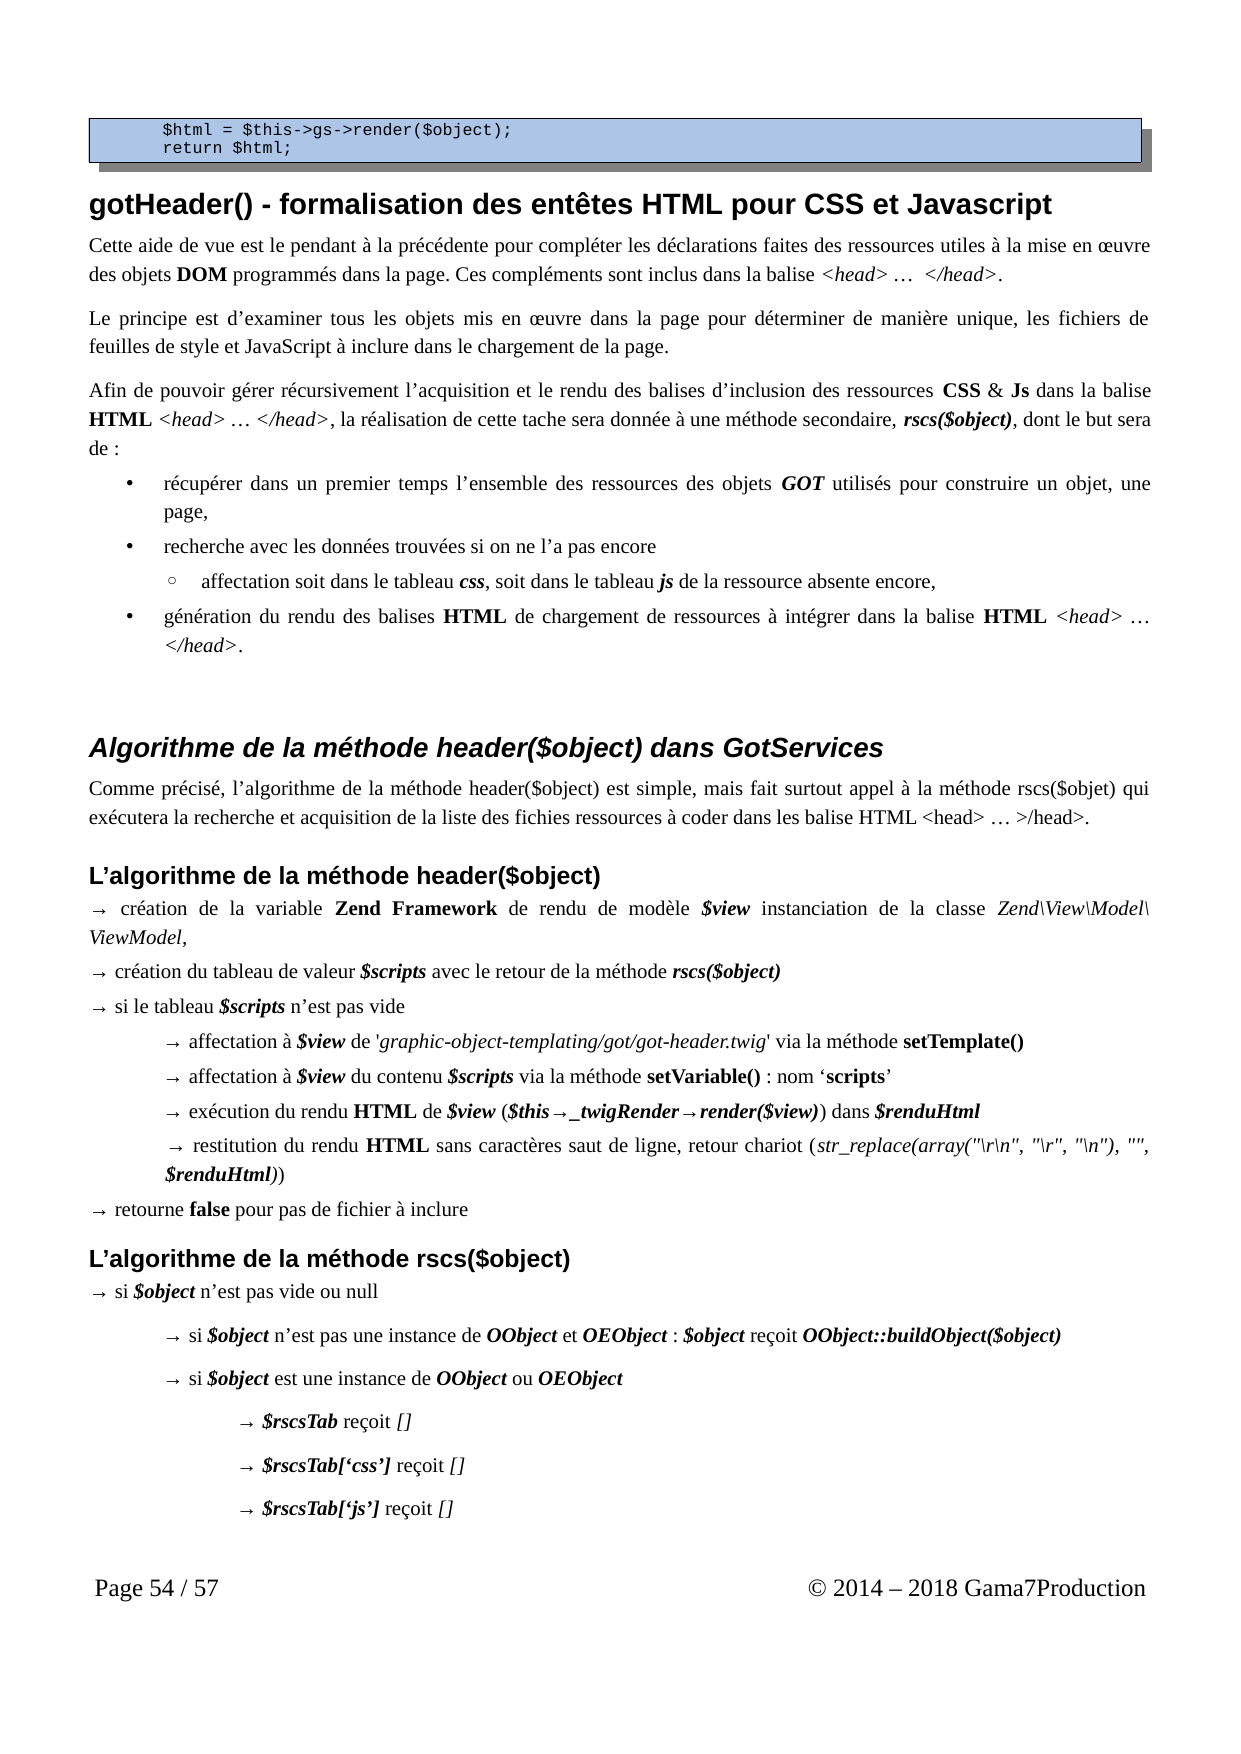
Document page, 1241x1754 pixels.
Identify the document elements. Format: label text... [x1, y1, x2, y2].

text → affectation à $view de 'graphic-object-templating/got/got-header.twig' via la méthode setTemplate() [88, 1029, 1152, 1053]
text → si $object n’est pas une instance de OObject et OEObject : $object reçoit OObject::buildObject($object) [88, 1323, 1152, 1347]
text → affectation à $view du contenu $scripts via la méthode setVariable() : nom ‘scripts’ [88, 1064, 1152, 1088]
text $html = $this->gs->render($object); [90, 119, 1141, 137]
subtitle L’algorithme de la méthode header($object) [88, 861, 1152, 889]
list recherche avec les données trouvées si on ne l’a pas encore [126, 534, 1152, 558]
text → $rscsTab reçoit [] [88, 1409, 1152, 1433]
list génération du rendu des balises HTML de chargement de ressources à intégrer dans la balise HTML <head> … </head>. [126, 604, 1152, 657]
text return $html; [90, 137, 1141, 162]
text Le principe est d’examiner tous les objets mis en œuvre dans la page pour déterminer de manière unique, les fichiers de feuilles de style et JavaScript à inclure dans le chargement de la page. [88, 306, 1152, 358]
subtitle gotHeader() - formalisation des entêtes HTML pour CSS et Javascript [88, 187, 1152, 221]
text → restitution du rendu HTML sans caractères saut de ligne, retour chariot (str_replace(array("\r\n", "\r", "\n"), "", $renduHtml)) [165, 1133, 1152, 1186]
text → exécution du rendu HTML de $view ($this→_twigRender→render($view)) dans $renduHtml [88, 1099, 1152, 1123]
text → retourne false pour pas de fichier à inclure [88, 1197, 1152, 1221]
list affectation soit dans le tableau css, soit dans le tableau js de la ressource absente encore, [163, 569, 1152, 593]
text Afin de pouvoir gérer récursivement l’acquisition et le rendu des balises d’inclusion des ressources CSS & Js dans la balise HTML <head> … </head>, la réalisation de cette tache sera donnée à une méthode secondaire, rscs($object), dont le but sera de : [88, 378, 1152, 460]
text Cette aide de vue est le pendant à la précédente pour compléter les déclarations faites des ressources utiles à la mise en œuvre des objets DOM programmés dans la page. Ces compléments sont inclus dans la balise <head> … </head>. [88, 233, 1152, 286]
text → $rscsTab[‘css’] reçoit [] [88, 1453, 1152, 1477]
subtitle L’algorithme de la méthode rscs($object) [88, 1244, 1152, 1273]
text Comme précisé, l’algorithme de la méthode header($object) est simple, mais fait surtout appel à la méthode rscs($objet) qui exécutera la recherche et acquisition de la liste des fichies ressources à coder dans les balise HTML <head> … >/head>. [88, 776, 1152, 829]
text → création du tableau de valeur $scripts avec le retour de la méthode rscs($object) [88, 959, 1152, 983]
text → si le tableau $scripts n’est pas vide [88, 994, 1152, 1018]
list récupérer dans un premier temps l’ensemble des ressources des objets GOT utilisés pour construire un objet, une page, [126, 470, 1152, 523]
subtitle Algorithme de la méthode header($object) dans GotServices [88, 732, 1152, 764]
text → si $object n’est pas vide ou null [88, 1279, 1152, 1303]
text → création de la variable Zend Framework de rendu de modèle $view instanciation de la classe Zend\View\Model\ViewModel, [88, 896, 1152, 949]
text → $rscsTab[‘js’] reçoit [] [88, 1496, 1152, 1520]
text → si $object est une instance de OObject ou OEObject [88, 1366, 1152, 1390]
